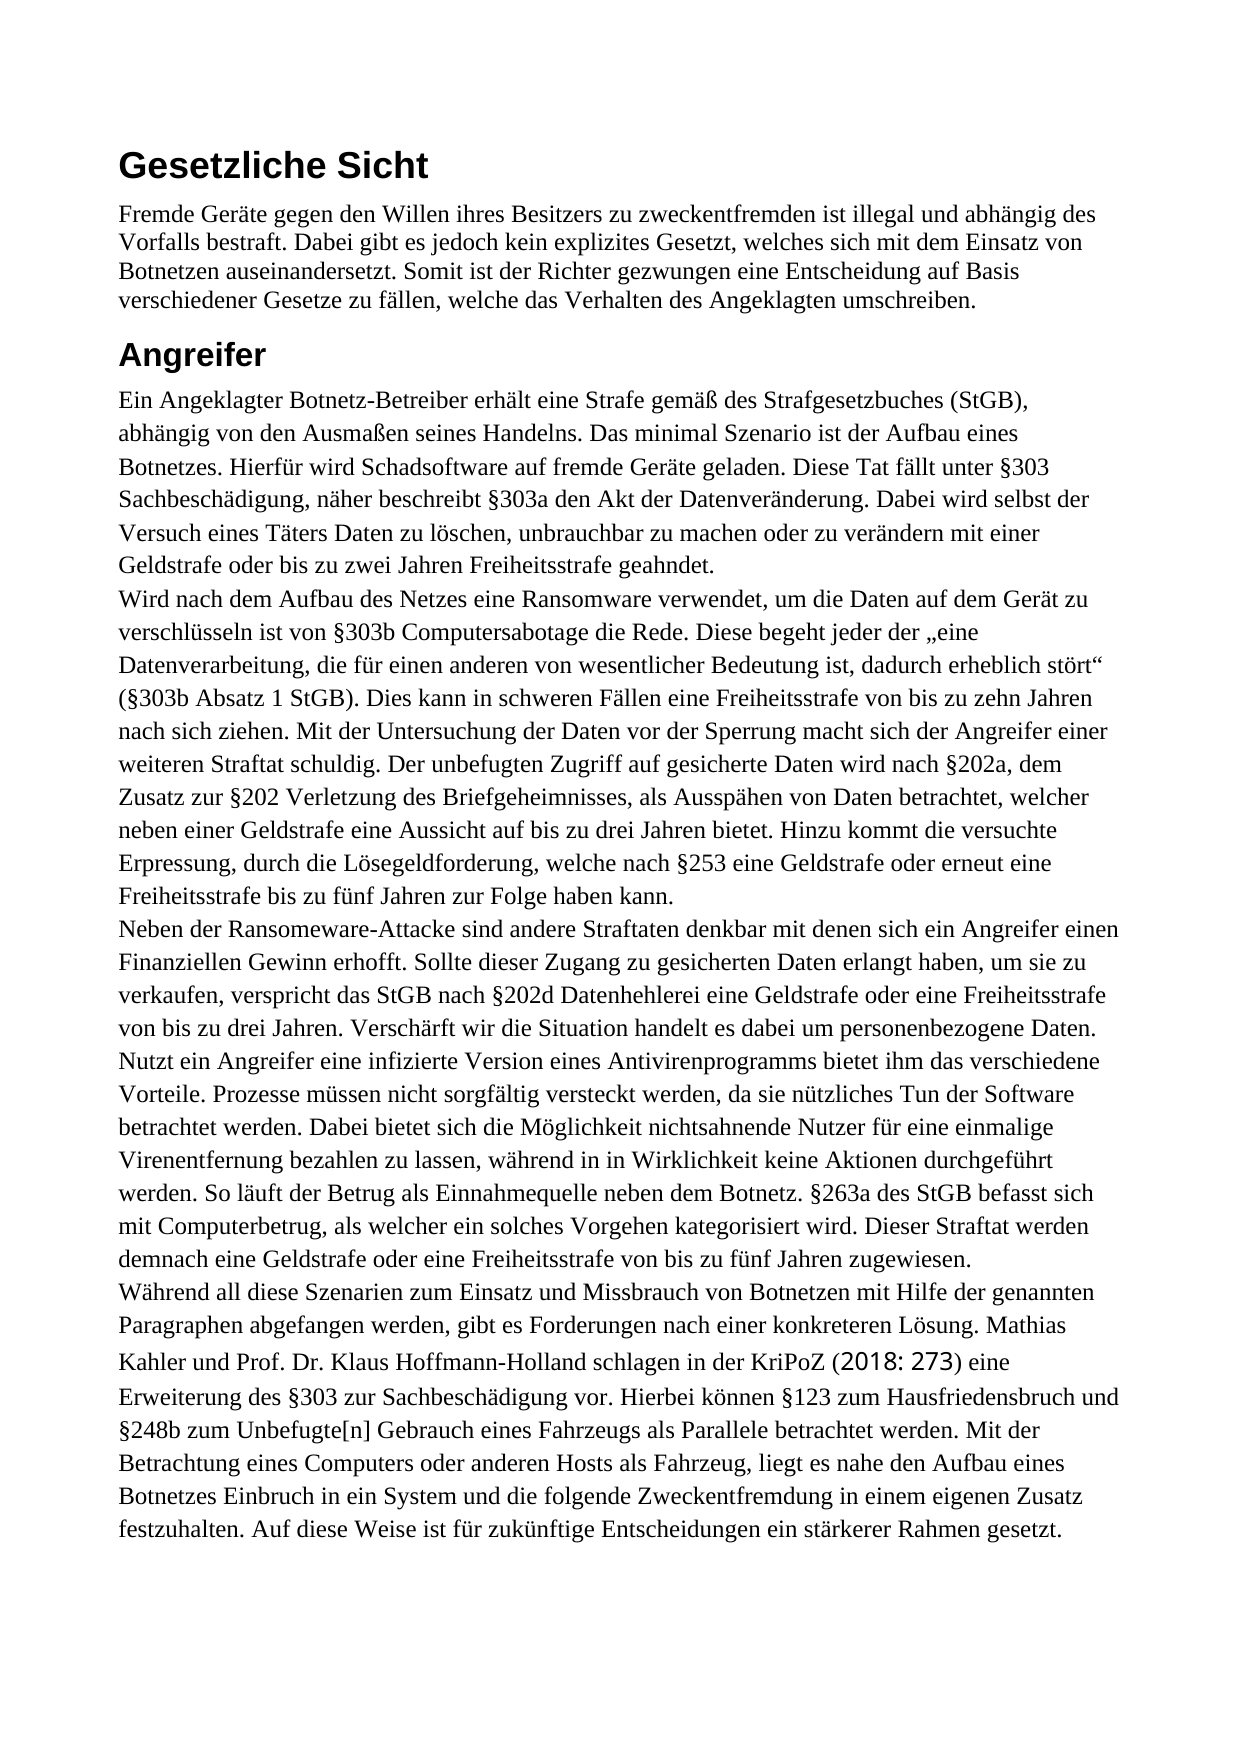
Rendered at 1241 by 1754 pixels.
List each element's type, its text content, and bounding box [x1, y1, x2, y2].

text Fremde Geräte gegen den Willen ihres Besitzers zu zweckentfremden ist illegal und abhängig des Vorfalls bestraft. Dabei gibt es jedoch kein explizites Gesetzt, welches sich mit dem Einsatz von Botnetzen auseinandersetzt. Somit ist der Richter gezwungen eine Entscheidung auf Basis verschiedener Gesetze zu fällen, welche das Verhalten des Angeklagten umschreiben. [118, 199, 1122, 314]
subtitle Angreifer [118, 334, 1122, 373]
text Ein Angeklagter Botnetz-Betreiber erhält eine Strafe gemäß des Strafgesetzbuches (StGB), abhängig von den Ausmaßen seines Handelns. Das minimal Szenario ist der Aufbau eines Botnetzes. Hierfür wird Schadsoftware auf fremde Geräte geladen. Diese Tat fällt unter §303 Sachbeschädigung, näher beschreibt §303a den Akt der Datenveränderung. Dabei wird selbst der Versuch eines Täters Daten zu löschen, unbrauchbar zu machen oder zu verändern mit einer Geldstrafe oder bis zu zwei Jahren Freiheitsstrafe geahndet. Wird nach dem Aufbau des Netzes eine Ransomware verwendet, um die Daten auf dem Gerät zu verschlüsseln ist von §303b Computersabotage die Rede. Diese begeht jeder der „eine Datenverarbeitung, die für einen anderen von wesentlicher Bedeutung ist, dadurch erheblich stört“ (§303b Absatz 1 StGB). Dies kann in schweren Fällen eine Freiheitsstrafe von bis zu zehn Jahren nach sich ziehen. Mit der Untersuchung der Daten vor der Sperrung macht sich der Angreifer einer weiteren Straftat schuldig. Der unbefugten Zugriff auf gesicherte Daten wird nach §202a, dem Zusatz zur §202 Verletzung des Briefgeheimnisses, als Ausspähen von Daten betrachtet, welcher neben einer Geldstrafe eine Aussicht auf bis zu drei Jahren bietet. Hinzu kommt die versuchte Erpressung, durch die Lösegeldforderung, welche nach §253 eine Geldstrafe oder erneut eine Freiheitsstrafe bis zu fünf Jahren zur Folge haben kann. Neben der Ransomeware-Attacke sind andere Straftaten denkbar mit denen sich ein Angreifer einen Finanziellen Gewinn erhofft. Sollte dieser Zugang zu gesicherten Daten erlangt haben, um sie zu verkaufen, verspricht das StGB nach §202d Datenhehlerei eine Geldstrafe oder eine Freiheitsstrafe von bis zu drei Jahren. Verschärft wir die Situation handelt es dabei um personenbezogene Daten. Nutzt ein Angreifer eine infizierte Version eines Antivirenprogramms bietet ihm das verschiedene Vorteile. Prozesse müssen nicht sorgfältig versteckt werden, da sie nützliches Tun der Software betrachtet werden. Dabei bietet sich die Möglichkeit nichtsahnende Nutzer für eine einmalige Virenentfernung bezahlen zu lassen, während in in Wirklichkeit keine Aktionen durchgeführt werden. So läuft der Betrug als Einnahmequelle neben dem Botnetz. §263a des StGB befasst sich mit Computerbetrug, als welcher ein solches Vorgehen kategorisiert wird. Dieser Straftat werden demnach eine Geldstrafe oder eine Freiheitsstrafe von bis zu fünf Jahren zugewiesen. Während all diese Szenarien zum Einsatz und Missbrauch von Botnetzen mit Hilfe der genannten Paragraphen abgefangen werden, gibt es Forderungen nach einer konkreteren Lösung. Mathias Kahler und Prof. Dr. Klaus Hoffmann-Holland schlagen in der KriPoZ (2018: 273) eine Erweiterung des §303 zur Sachbeschädigung vor. Hierbei können §123 zum Hausfriedensbruch und §248b zum Unbefugte[n] Gebrauch eines Fahrzeugs als Parallele betrachtet werden. Mit der Betrachtung eines Computers oder anderen Hosts als Fahrzeug, liegt es nahe den Aufbau eines Botnetzes Einbruch in ein System und die folgende Zweckentfremdung in einem eigenen Zusatz festzuhalten. Auf diese Weise ist für zukünftige Entscheidungen ein stärkerer Rahmen gesetzt. [118, 386, 1122, 1543]
subtitle Gesetzliche Sicht [118, 143, 1122, 186]
